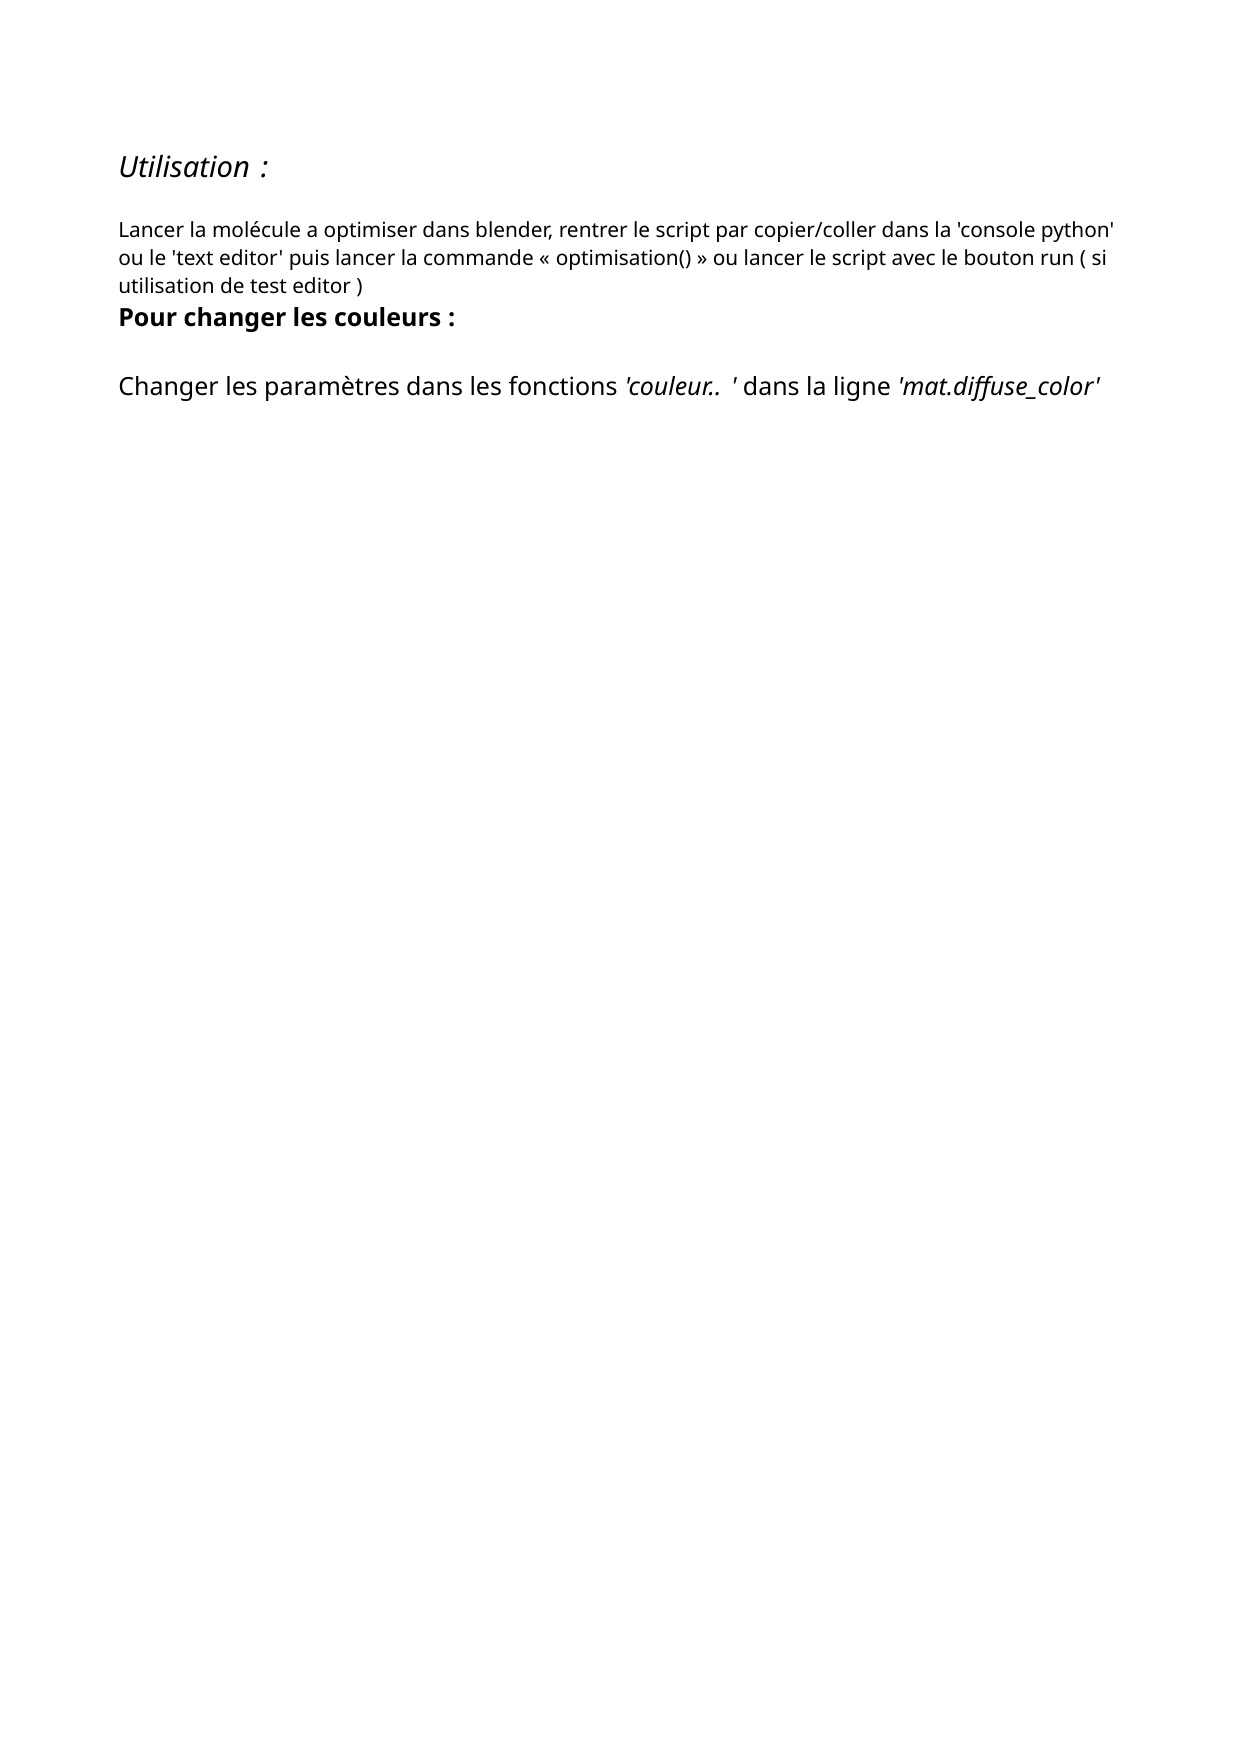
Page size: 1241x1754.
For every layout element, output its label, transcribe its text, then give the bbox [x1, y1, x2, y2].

text Lancer la molécule a optimiser dans blender, rentrer le script par copier/coller dans la 'console python' ou le 'text editor' puis lancer la commande « optimisation() » ou lancer le script avec le bouton run ( si utilisation de test editor ) [118, 215, 1122, 300]
text Changer les paramètres dans les fonctions 'couleur.. ' dans la ligne 'mat.diffuse_color' [118, 368, 1122, 402]
text Pour changer les couleurs : [118, 300, 1122, 334]
text Utilisation : [118, 147, 1122, 186]
